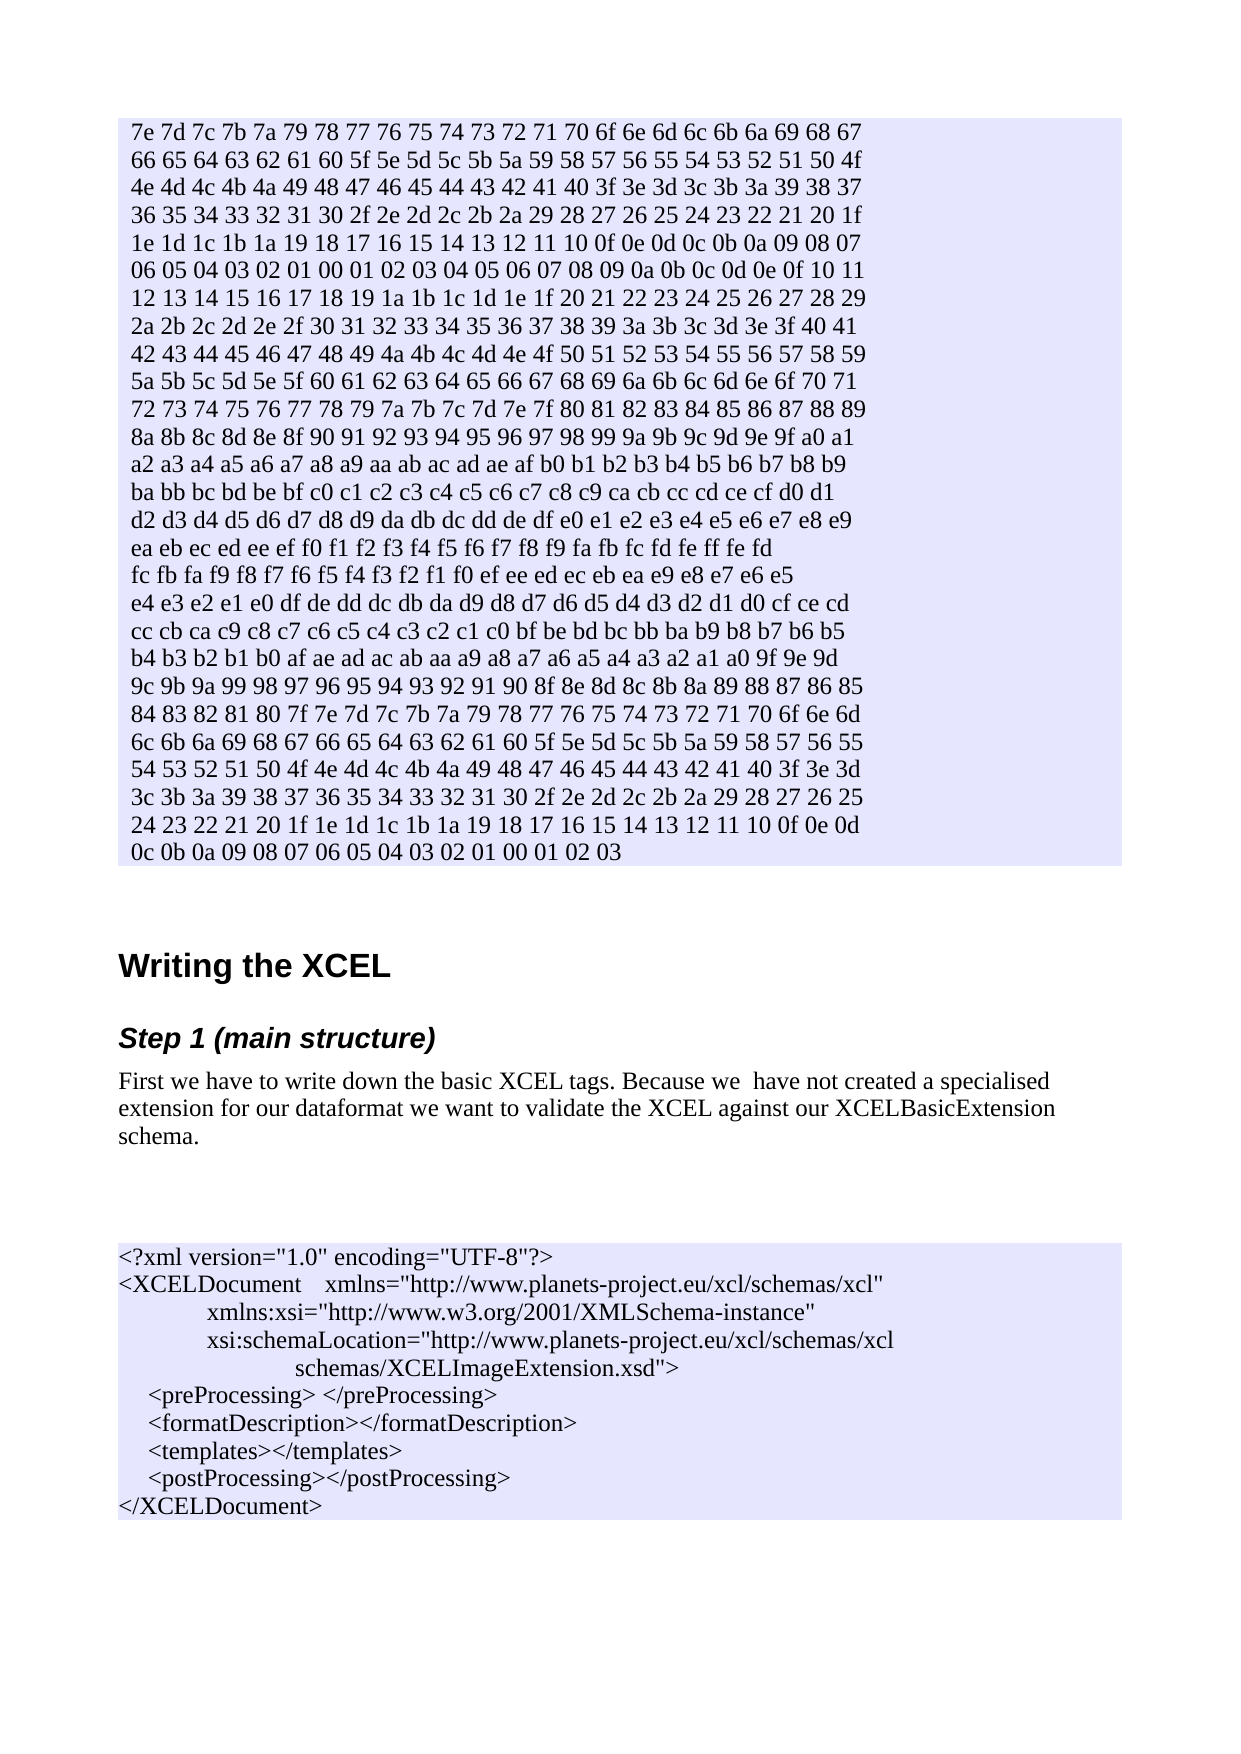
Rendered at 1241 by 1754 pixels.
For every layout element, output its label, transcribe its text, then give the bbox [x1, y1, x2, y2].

text 0c 0b 0a 09 08 07 06 05 04 03 02 01 00 01 02 03 [118, 838, 1122, 866]
text ba bb bc bd be bf c0 c1 c2 c3 c4 c5 c6 c7 c8 c9 ca cb cc cd ce cf d0 d1 [118, 478, 1122, 506]
text 84 83 82 81 80 7f 7e 7d 7c 7b 7a 79 78 77 76 75 74 73 72 71 70 6f 6e 6d [118, 700, 1122, 728]
text <XCELDocument xmlns="http://www.planets-project.eu/xcl/schemas/xcl" [118, 1271, 1122, 1298]
text 12 13 14 15 16 17 18 19 1a 1b 1c 1d 1e 1f 20 21 22 23 24 25 26 27 28 29 [118, 284, 1122, 312]
text 5a 5b 5c 5d 5e 5f 60 61 62 63 64 65 66 67 68 69 6a 6b 6c 6d 6e 6f 70 71 [118, 367, 1122, 395]
text b4 b3 b2 b1 b0 af ae ad ac ab aa a9 a8 a7 a6 a5 a4 a3 a2 a1 a0 9f 9e 9d [118, 644, 1122, 672]
text <postProcessing></postProcessing> [118, 1464, 1122, 1492]
text 7e 7d 7c 7b 7a 79 78 77 76 75 74 73 72 71 70 6f 6e 6d 6c 6b 6a 69 68 67 [118, 118, 1122, 146]
text 06 05 04 03 02 01 00 01 02 03 04 05 06 07 08 09 0a 0b 0c 0d 0e 0f 10 11 [118, 257, 1122, 284]
text fc fb fa f9 f8 f7 f6 f5 f4 f3 f2 f1 f0 ef ee ed ec eb ea e9 e8 e7 e6 e5 [118, 561, 1122, 589]
text </XCELDocument> [118, 1492, 1122, 1520]
text d2 d3 d4 d5 d6 d7 d8 d9 da db dc dd de df e0 e1 e2 e3 e4 e5 e6 e7 e8 e9 [118, 506, 1122, 534]
text 4e 4d 4c 4b 4a 49 48 47 46 45 44 43 42 41 40 3f 3e 3d 3c 3b 3a 39 38 37 [118, 173, 1122, 201]
text <?xml version="1.0" encoding="UTF-8"?> [118, 1243, 1122, 1271]
text 24 23 22 21 20 1f 1e 1d 1c 1b 1a 19 18 17 16 15 14 13 12 11 10 0f 0e 0d [118, 811, 1122, 838]
text <preProcessing> </preProcessing> [118, 1381, 1122, 1409]
text schemas/XCELImageExtension.xsd"> [118, 1354, 1122, 1381]
text 42 43 44 45 46 47 48 49 4a 4b 4c 4d 4e 4f 50 51 52 53 54 55 56 57 58 59 [118, 340, 1122, 367]
text e4 e3 e2 e1 e0 df de dd dc db da d9 d8 d7 d6 d5 d4 d3 d2 d1 d0 cf ce cd [118, 589, 1122, 617]
text 6c 6b 6a 69 68 67 66 65 64 63 62 61 60 5f 5e 5d 5c 5b 5a 59 58 57 56 55 [118, 728, 1122, 755]
text xsi:schemaLocation="http://www.planets-project.eu/xcl/schemas/xcl [118, 1326, 1122, 1354]
text ea eb ec ed ee ef f0 f1 f2 f3 f4 f5 f6 f7 f8 f9 fa fb fc fd fe ff fe fd [118, 534, 1122, 561]
text xmlns:xsi="http://www.w3.org/2001/XMLSchema-instance" [118, 1298, 1122, 1326]
text 54 53 52 51 50 4f 4e 4d 4c 4b 4a 49 48 47 46 45 44 43 42 41 40 3f 3e 3d [118, 755, 1122, 783]
text <templates></templates> [118, 1437, 1122, 1464]
text <formatDescription></formatDescription> [118, 1409, 1122, 1437]
text 66 65 64 63 62 61 60 5f 5e 5d 5c 5b 5a 59 58 57 56 55 54 53 52 51 50 4f [118, 146, 1122, 173]
subtitle Writing the XCEL [118, 947, 1122, 984]
text a2 a3 a4 a5 a6 a7 a8 a9 aa ab ac ad ae af b0 b1 b2 b3 b4 b5 b6 b7 b8 b9 [118, 451, 1122, 478]
text 2a 2b 2c 2d 2e 2f 30 31 32 33 34 35 36 37 38 39 3a 3b 3c 3d 3e 3f 40 41 [118, 312, 1122, 340]
subtitle Step 1 (main structure) [118, 1022, 1122, 1054]
text First we have to write down the basic XCEL tags. Because we have not created a specialised extension for our dataformat we want to validate the XCEL against our XCELBasicExtension schema. [118, 1067, 1122, 1150]
text 9c 9b 9a 99 98 97 96 95 94 93 92 91 90 8f 8e 8d 8c 8b 8a 89 88 87 86 85 [118, 672, 1122, 700]
text 72 73 74 75 76 77 78 79 7a 7b 7c 7d 7e 7f 80 81 82 83 84 85 86 87 88 89 [118, 395, 1122, 423]
text 3c 3b 3a 39 38 37 36 35 34 33 32 31 30 2f 2e 2d 2c 2b 2a 29 28 27 26 25 [118, 783, 1122, 811]
text 36 35 34 33 32 31 30 2f 2e 2d 2c 2b 2a 29 28 27 26 25 24 23 22 21 20 1f [118, 201, 1122, 229]
text cc cb ca c9 c8 c7 c6 c5 c4 c3 c2 c1 c0 bf be bd bc bb ba b9 b8 b7 b6 b5 [118, 617, 1122, 644]
text 1e 1d 1c 1b 1a 19 18 17 16 15 14 13 12 11 10 0f 0e 0d 0c 0b 0a 09 08 07 [118, 229, 1122, 257]
text 8a 8b 8c 8d 8e 8f 90 91 92 93 94 95 96 97 98 99 9a 9b 9c 9d 9e 9f a0 a1 [118, 423, 1122, 451]
